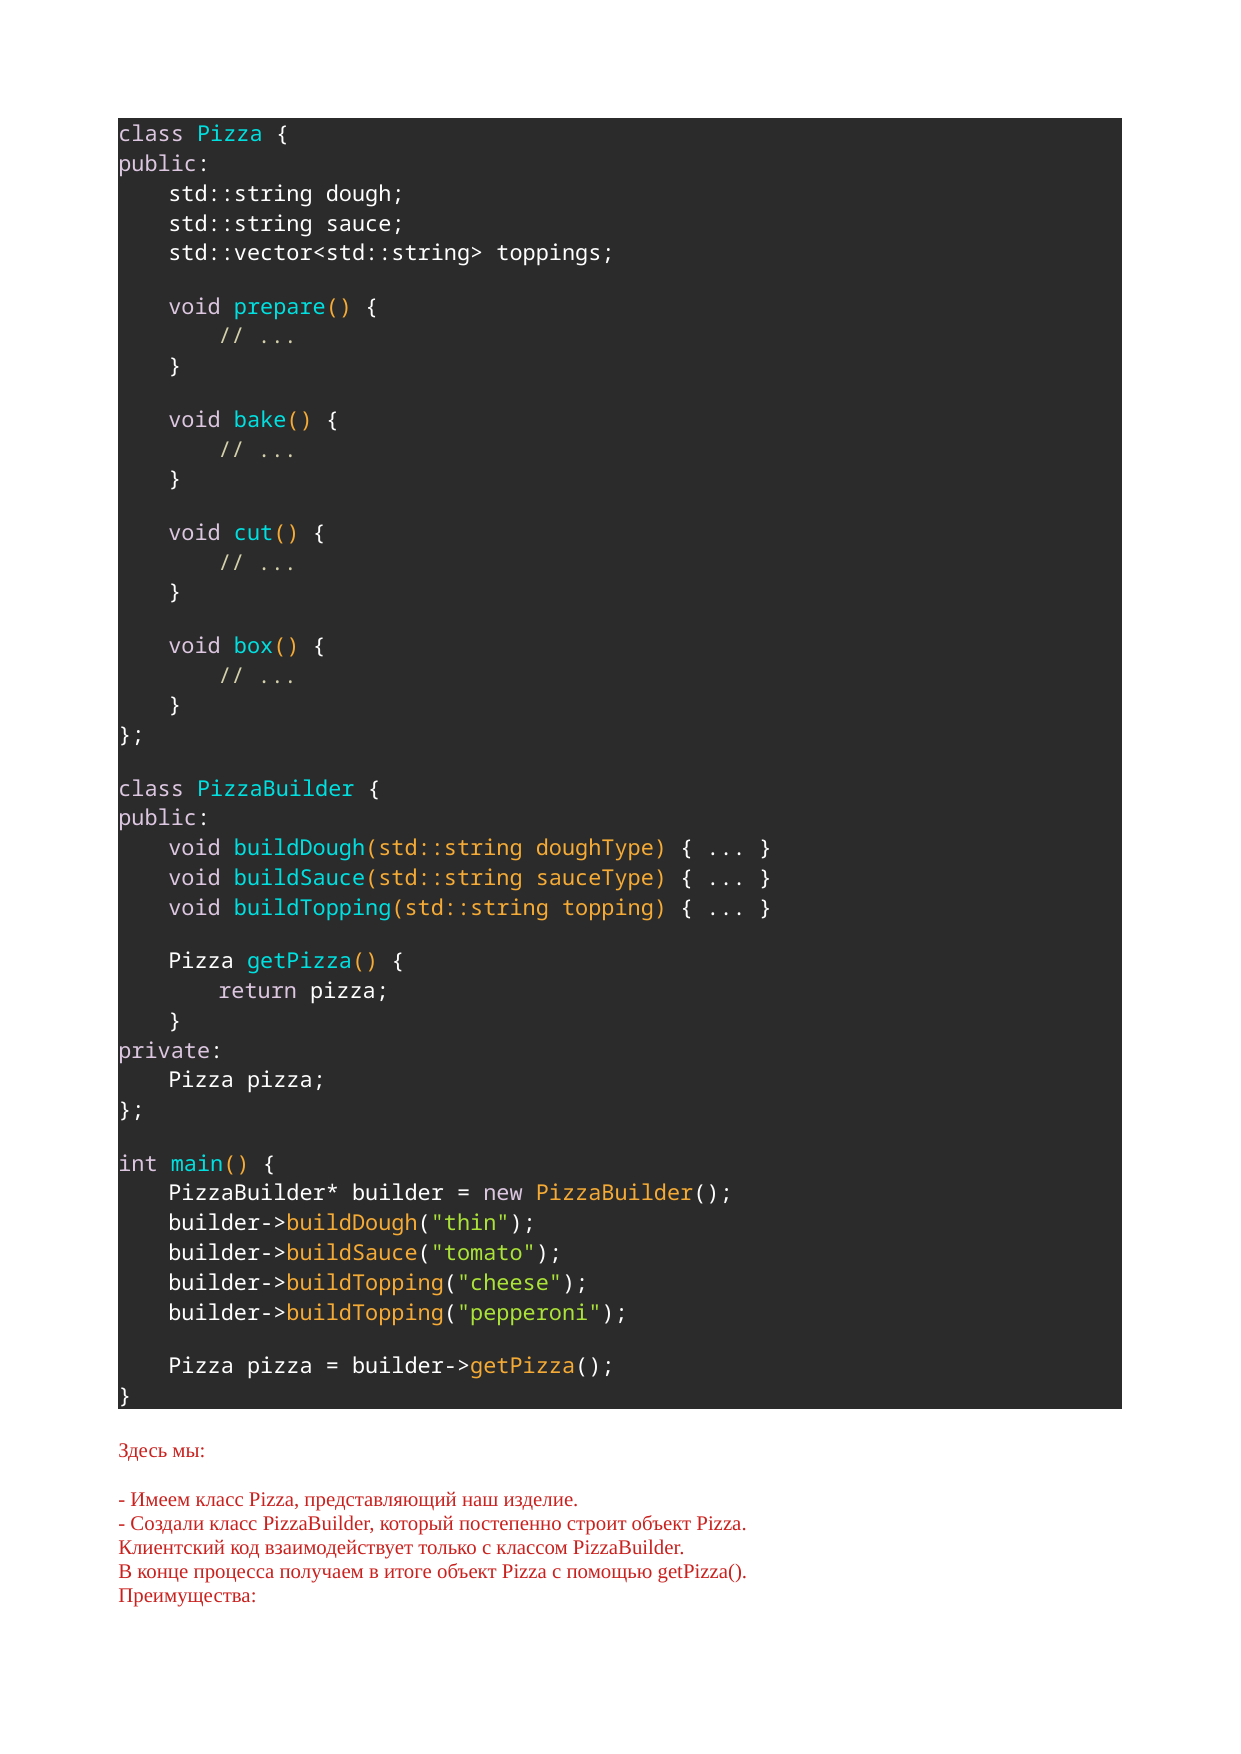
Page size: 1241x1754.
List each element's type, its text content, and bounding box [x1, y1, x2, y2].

text // ... [118, 433, 1122, 463]
text } [118, 1380, 1122, 1409]
text Pizza getPizza() { [118, 945, 1122, 975]
text builder->buildTopping("pepperoni"); [118, 1297, 1122, 1326]
text } [118, 463, 1122, 493]
text void buildSauce(std::string sauceType) { ... } [118, 862, 1122, 892]
text void cut() { [118, 517, 1122, 547]
text }; [118, 719, 1122, 749]
text } [118, 1005, 1122, 1034]
text // ... [118, 659, 1122, 689]
text // ... [118, 547, 1122, 576]
text } [118, 350, 1122, 380]
text void prepare() { [118, 291, 1122, 321]
text builder->buildDough("thin"); [118, 1207, 1122, 1237]
text builder->buildSauce("tomato"); [118, 1237, 1122, 1267]
text public: [118, 148, 1122, 178]
text public: [118, 802, 1122, 832]
text PizzaBuilder* builder = new PizzaBuilder(); [118, 1177, 1122, 1207]
text Pizza pizza = builder->getPizza(); [118, 1350, 1122, 1380]
text class Pizza { [118, 118, 1122, 148]
text return pizza; [118, 975, 1122, 1005]
text std::string dough; [118, 178, 1122, 207]
text void buildDough(std::string doughType) { ... } [118, 832, 1122, 862]
text В конце процесса получаем в итоге объект Pizza c помощью getPizza(). [118, 1559, 1122, 1583]
text - Создали класс PizzaBuilder, который постепенно строит объект Pizza. [118, 1511, 1122, 1534]
text Здесь мы: [118, 1438, 1122, 1462]
text std::string sauce; [118, 207, 1122, 237]
text void bake() { [118, 404, 1122, 433]
text Преимущества: [118, 1583, 1122, 1607]
text // ... [118, 321, 1122, 350]
text } [118, 689, 1122, 719]
text private: [118, 1034, 1122, 1064]
text }; [118, 1094, 1122, 1124]
text - Имеем класс Pizza, представляющий наш изделие. [118, 1486, 1122, 1511]
text builder->buildTopping("cheese"); [118, 1267, 1122, 1297]
text void buildTopping(std::string topping) { ... } [118, 892, 1122, 922]
text std::vector<std::string> toppings; [118, 237, 1122, 267]
text Клиентский код взаимодействует только с классом PizzaBuilder. [118, 1534, 1122, 1559]
text void box() { [118, 630, 1122, 659]
text } [118, 576, 1122, 606]
text int main() { [118, 1148, 1122, 1177]
text class PizzaBuilder { [118, 773, 1122, 802]
text Pizza pizza; [118, 1064, 1122, 1094]
